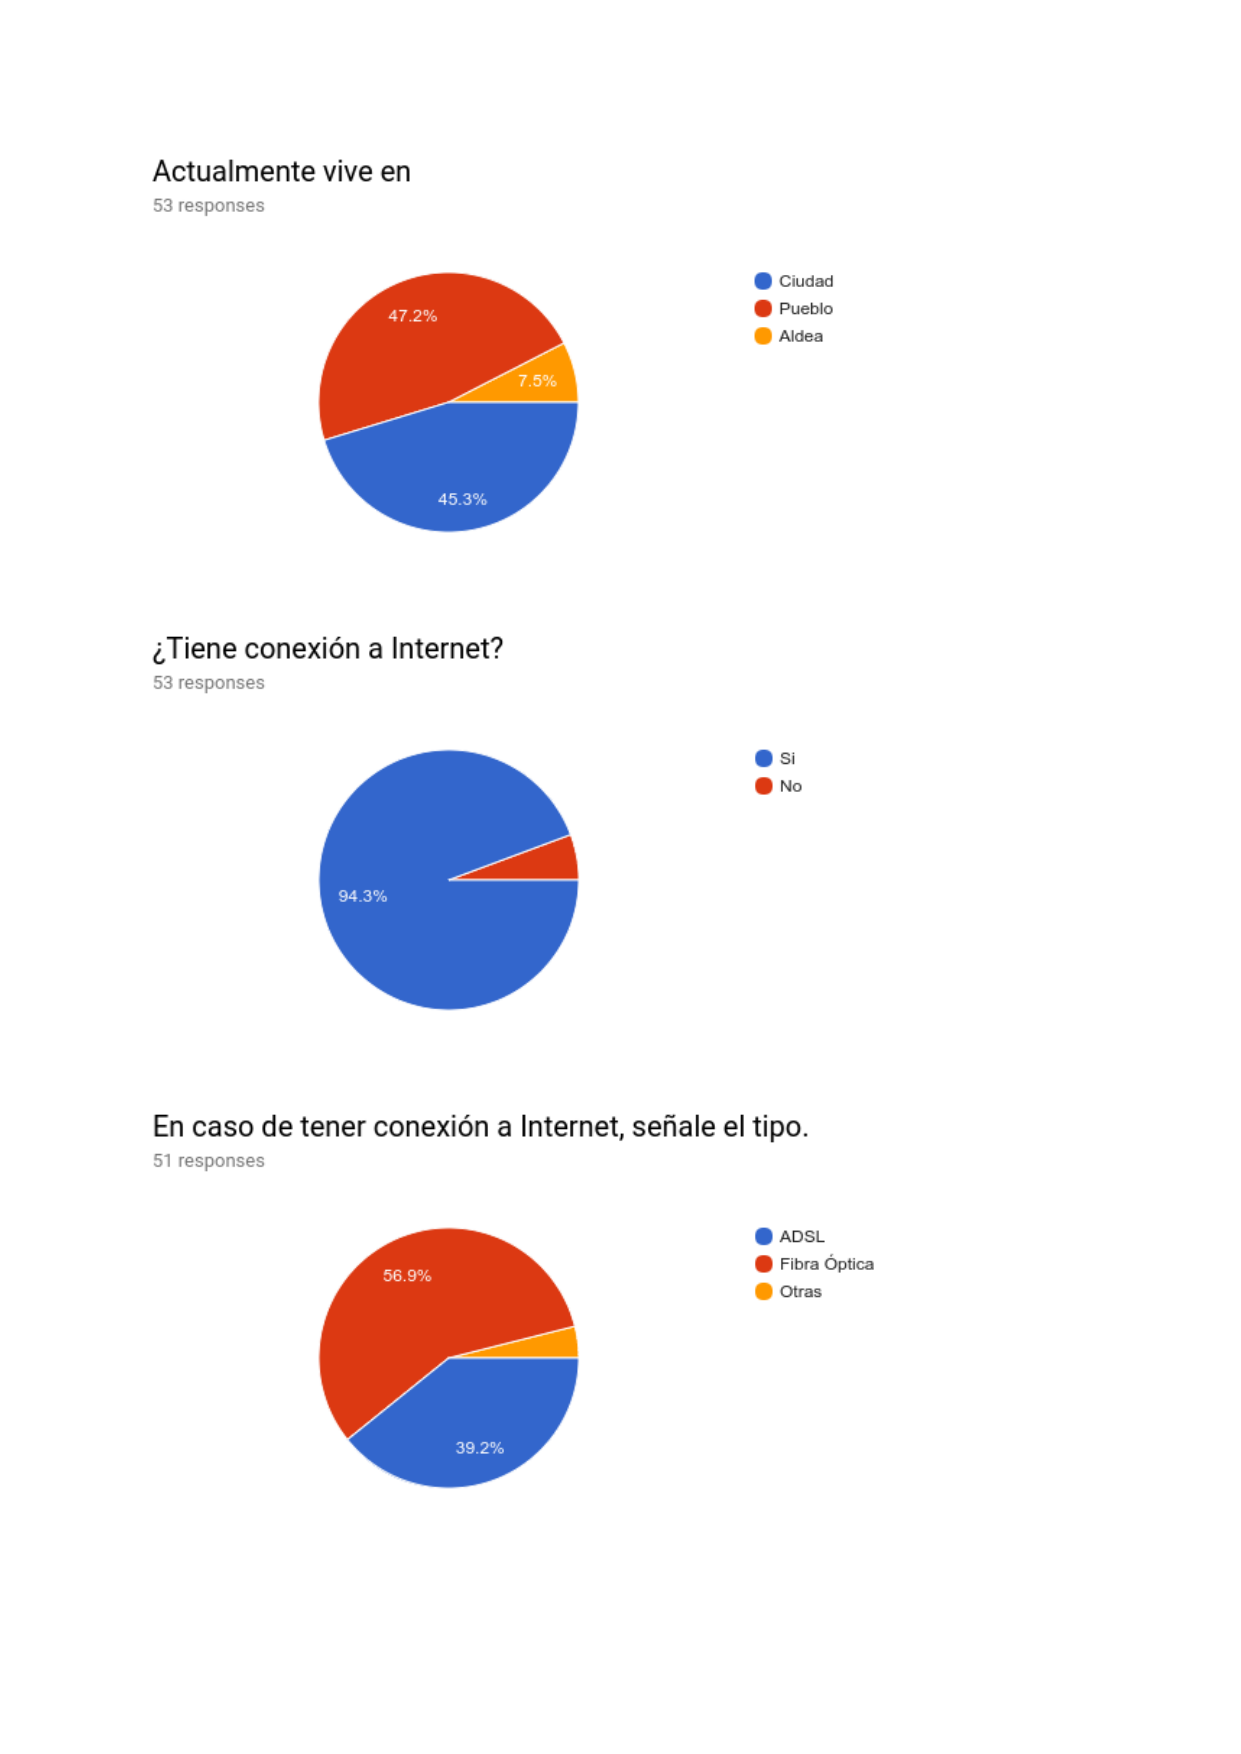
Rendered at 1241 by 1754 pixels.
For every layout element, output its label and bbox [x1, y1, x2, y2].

picture [118, 118, 1123, 547]
picture [118, 1073, 1124, 1503]
picture [118, 595, 1124, 1025]
